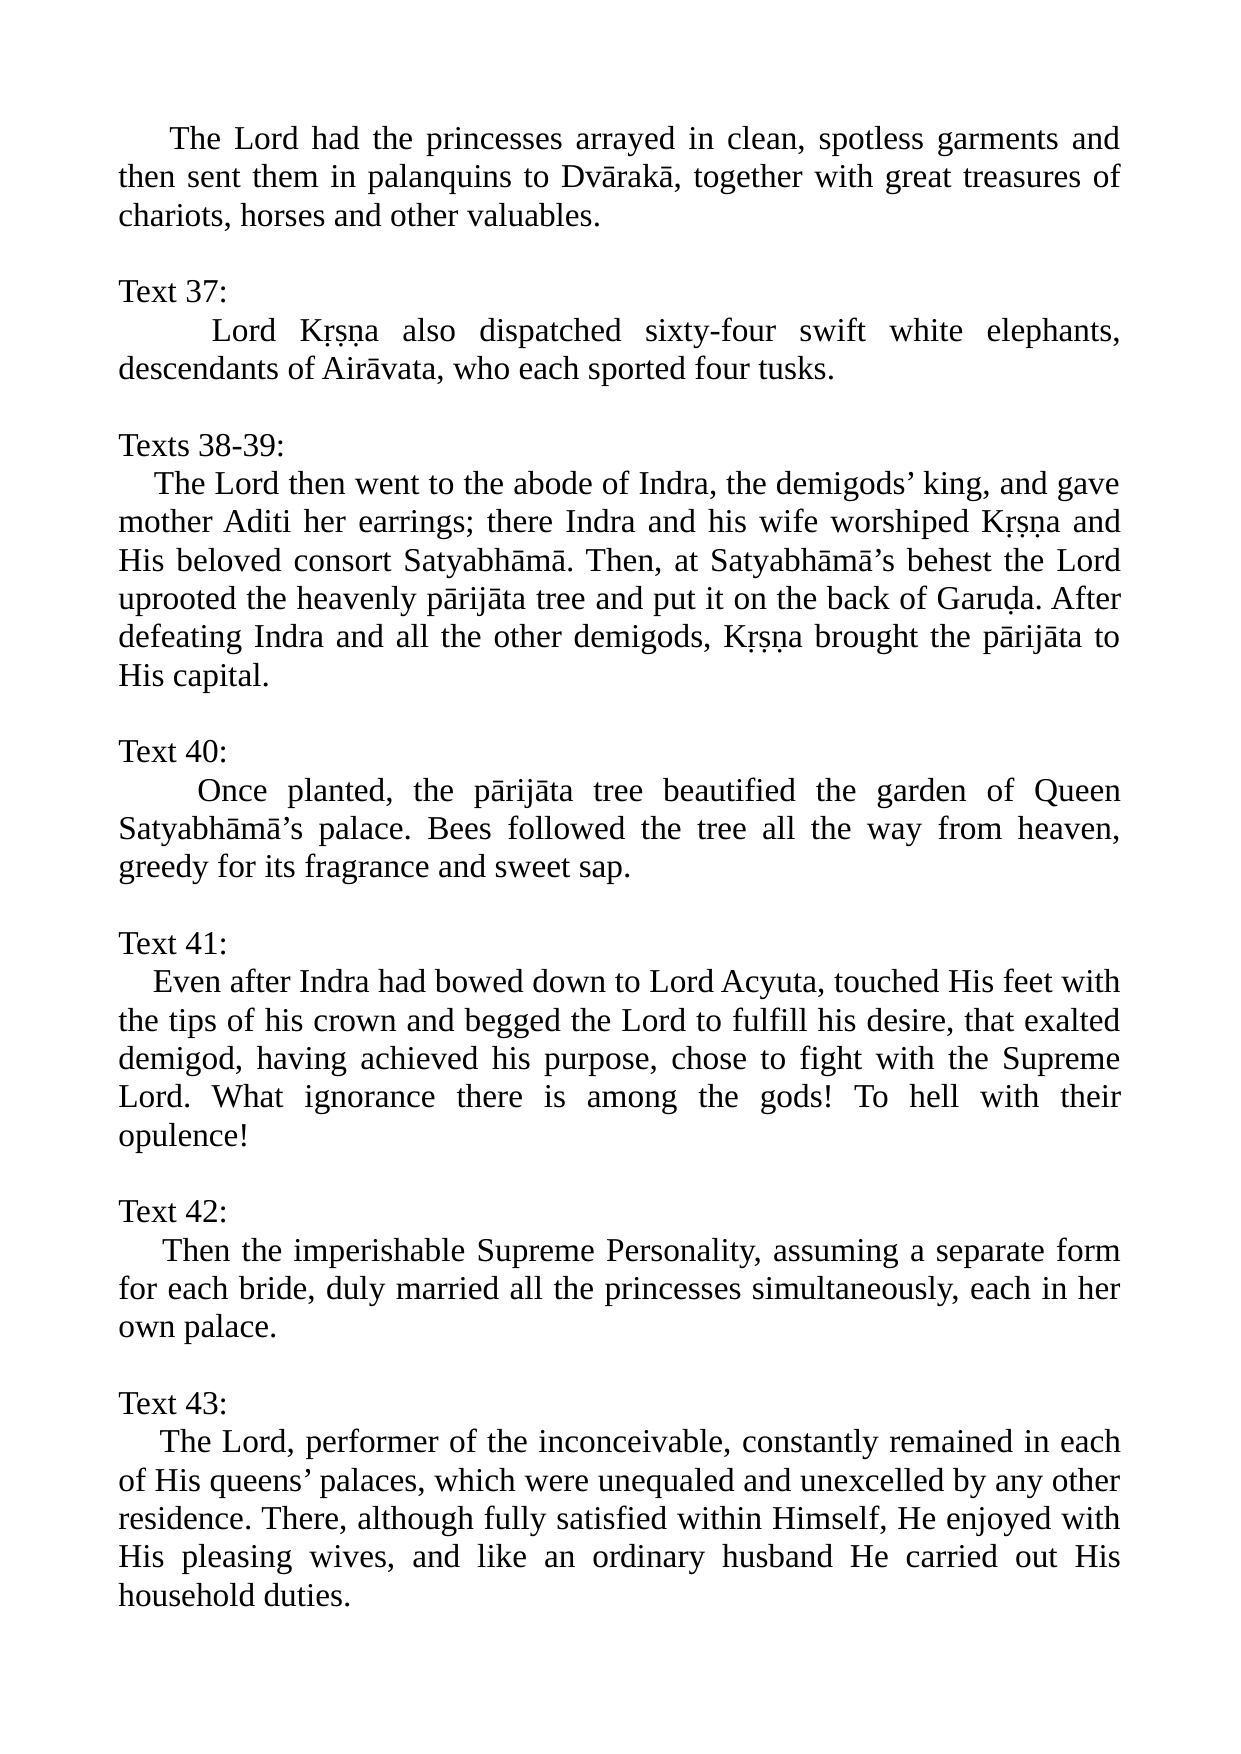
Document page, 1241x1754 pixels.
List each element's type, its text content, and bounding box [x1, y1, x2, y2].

text Texts 38-39: [118, 425, 1122, 463]
text Then the imperishable Supreme Personality, assuming a separate form for each bride, duly married all the princesses simultaneously, each in her own palace. [118, 1230, 1122, 1345]
text Once planted, the pārijāta tree beautified the garden of Queen Satyabhāmā’s palace. Bees followed the tree all the way from heaven, greedy for its fragrance and sweet sap. [118, 770, 1122, 885]
text Text 43: [118, 1383, 1122, 1421]
text The Lord, performer of the inconceivable, constantly remained in each of His queens’ palaces, which were unequaled and unexcelled by any other residence. There, although fully satisfied within Himself, He enjoyed with His pleasing wives, and like an ordinary husband He carried out His household duties. [118, 1421, 1122, 1613]
text Text 42: [118, 1191, 1122, 1230]
text Text 41: [118, 923, 1122, 961]
text Text 40: [118, 731, 1122, 770]
text Lord Kṛṣṇa also dispatched sixty-four swift white elephants, descendants of Airāvata, who each sported four tusks. [118, 310, 1122, 386]
text The Lord then went to the abode of Indra, the demigods’ king, and gave mother Aditi her earrings; there Indra and his wife worshiped Kṛṣṇa and His beloved consort Satyabhāmā. Then, at Satyabhāmā’s behest the Lord uprooted the heavenly pārijāta tree and put it on the back of Garuḍa. After defeating Indra and all the other demigods, Kṛṣṇa brought the pārijāta to His capital. [118, 463, 1122, 693]
text The Lord had the princesses arrayed in clean, spotless garments and then sent them in palanquins to Dvārakā, together with great treasures of chariots, horses and other valuables. [118, 118, 1122, 233]
text Even after Indra had bowed down to Lord Acyuta, touched His feet with the tips of his crown and begged the Lord to fulfill his desire, that exalted demigod, having achieved his purpose, chose to fight with the Supreme Lord. What ignorance there is among the gods! To hell with their opulence! [118, 961, 1122, 1153]
text Text 37: [118, 271, 1122, 310]
